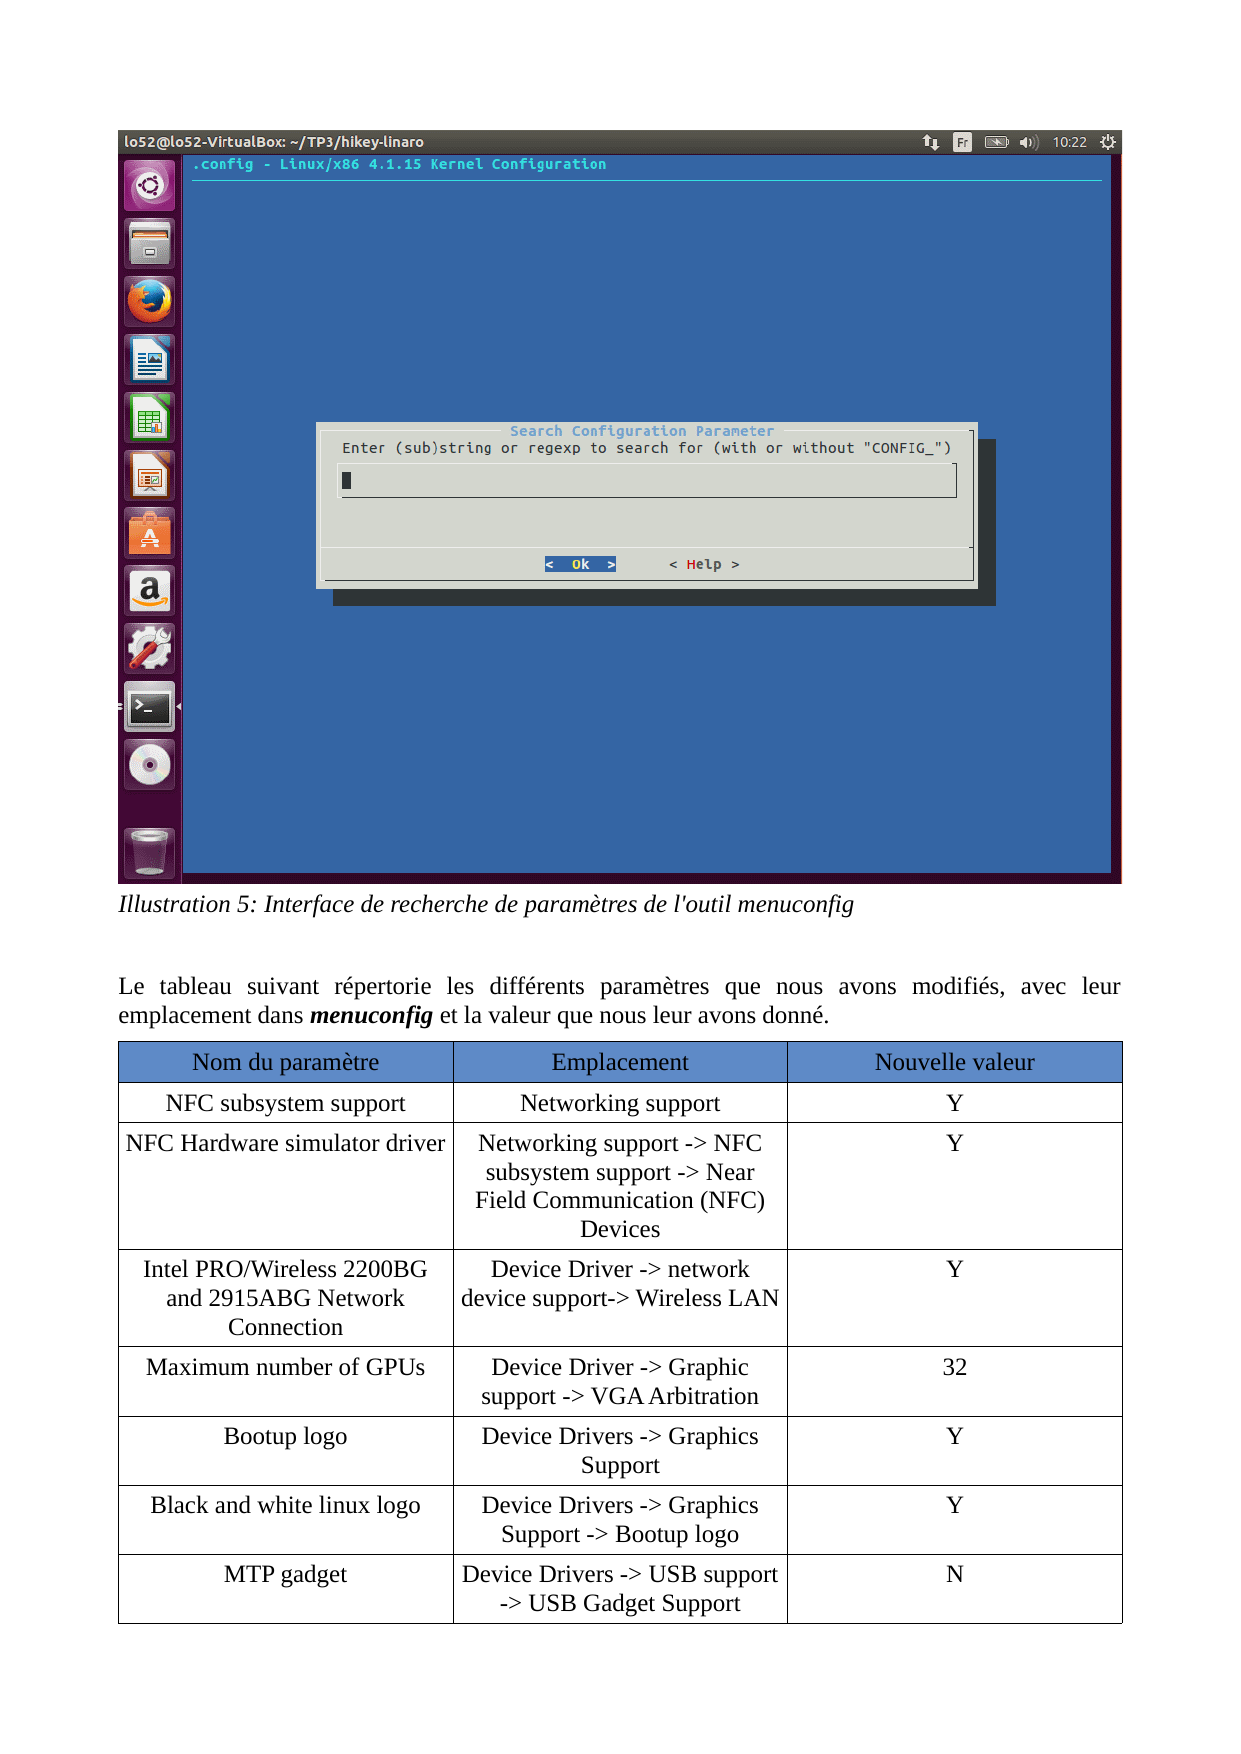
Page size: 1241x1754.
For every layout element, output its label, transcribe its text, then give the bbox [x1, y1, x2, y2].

table_header Nom du paramètre [119, 1042, 453, 1082]
table_cell Device Drivers -> Graphics Support -> Bootup logo [454, 1486, 787, 1554]
table_cell NFC Hardware simulator driver [119, 1123, 453, 1249]
table_cell Intel PRO/Wireless 2200BG and 2915ABG Network Connection [119, 1250, 453, 1346]
table_header Nouvelle valeur [788, 1042, 1122, 1082]
table_cell Device Driver -> Graphic support -> VGA Arbitration [454, 1347, 787, 1416]
table_cell Networking support -> NFC subsystem support -> Near Field Communication (NFC) Devices [454, 1123, 787, 1249]
table_cell MTP gadget [119, 1555, 453, 1623]
table_cell Y [788, 1123, 1122, 1249]
table_cell NFC subsystem support [119, 1083, 453, 1122]
table_cell Device Drivers -> USB support -> USB Gadget Support [454, 1555, 787, 1623]
table_cell 32 [788, 1347, 1122, 1416]
table_cell Device Drivers -> Graphics Support [454, 1417, 787, 1484]
picture [118, 130, 1123, 884]
table_cell Bootup logo [119, 1417, 453, 1484]
table_cell Y [788, 1250, 1122, 1346]
table_cell Y [788, 1417, 1122, 1484]
text Le tableau suivant répertorie les différents paramètres que nous avons modifiés, avec leur emplacement dans menuconfig et la valeur que nous leur avons donné. [118, 971, 1122, 1029]
table_cell Networking support [454, 1083, 787, 1122]
table_header Emplacement [454, 1042, 787, 1082]
table_cell Maximum number of GPUs [119, 1347, 453, 1416]
table_cell Black and white linux logo [119, 1486, 453, 1554]
table_cell Y [788, 1083, 1122, 1122]
text Illustration 5: Interface de recherche de paramètres de l'outil menuconfig [118, 884, 1122, 918]
table_cell Y [788, 1486, 1122, 1554]
table_cell Device Driver -> network device support-> Wireless LAN [454, 1250, 787, 1346]
table_cell N [788, 1555, 1122, 1623]
